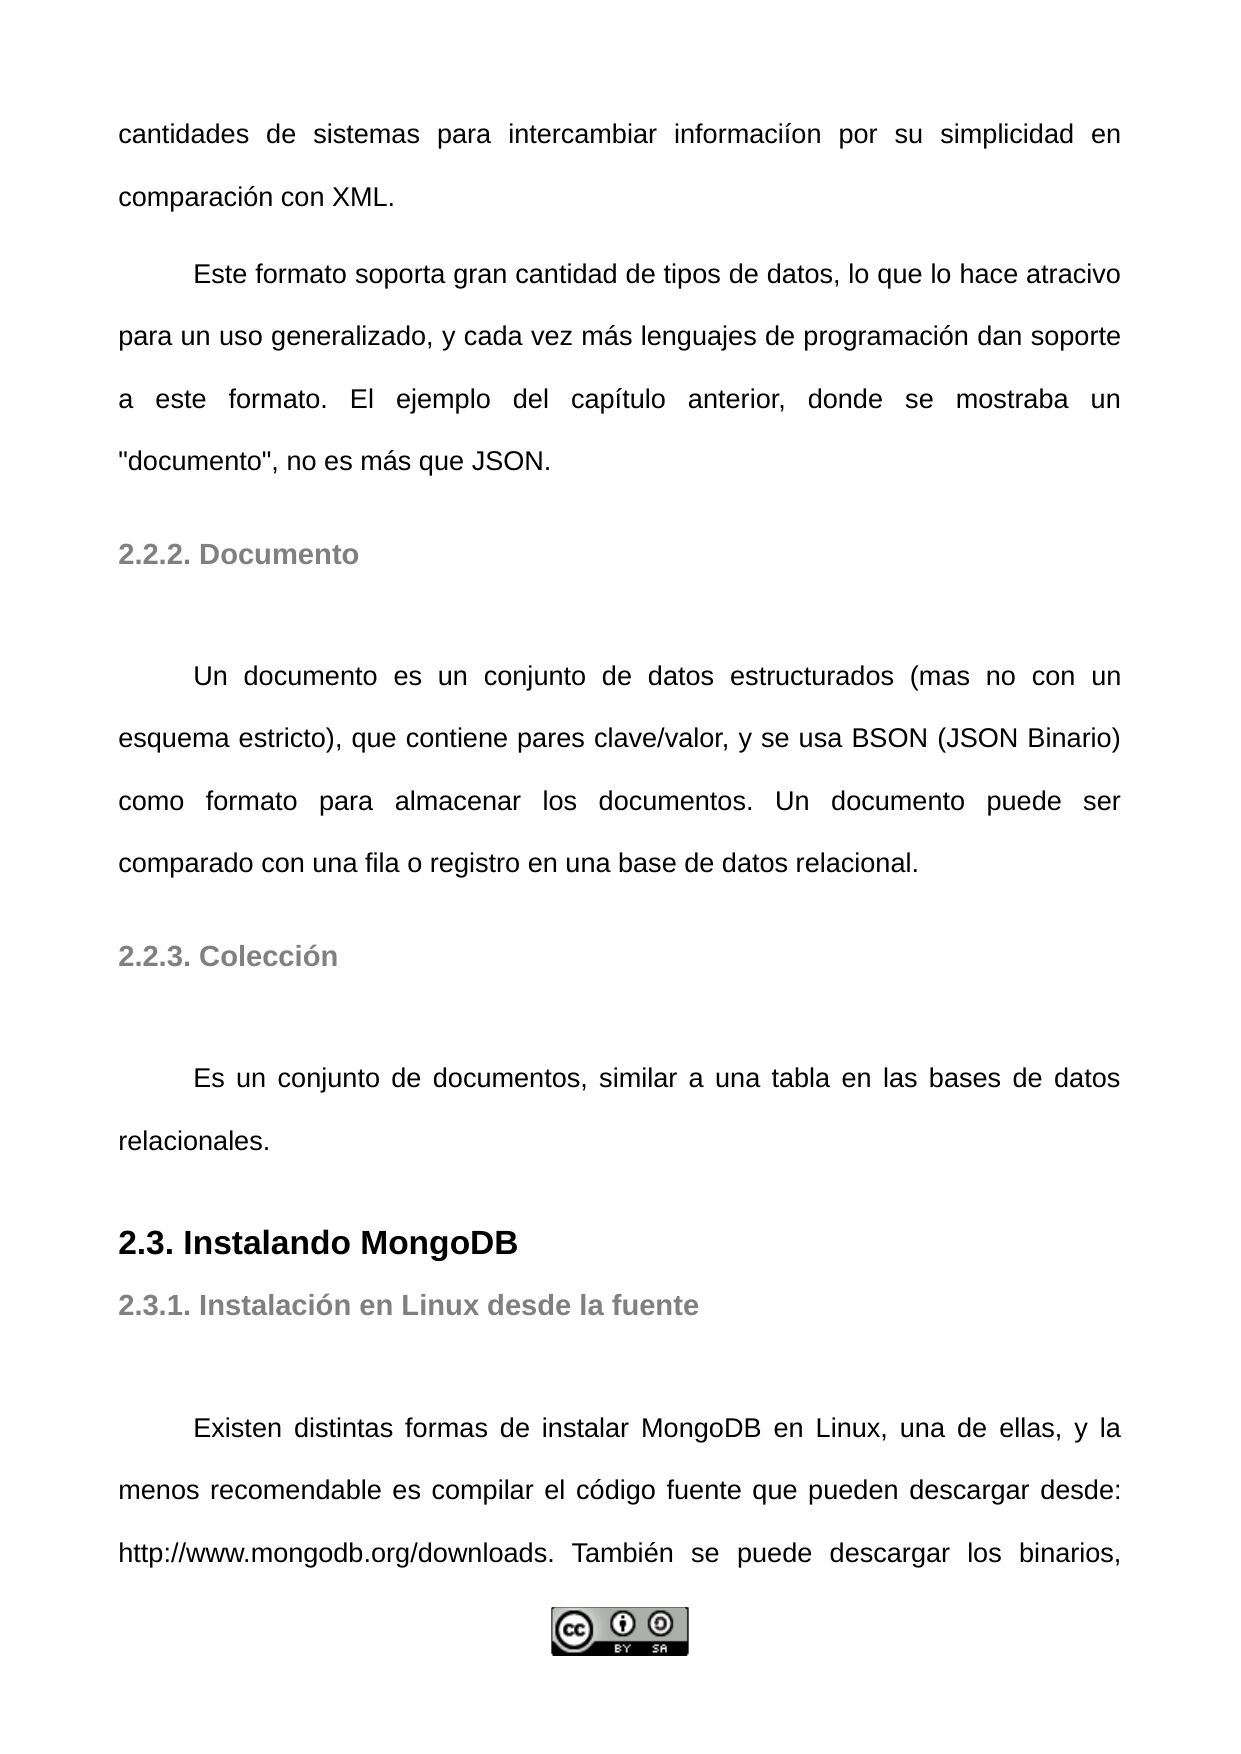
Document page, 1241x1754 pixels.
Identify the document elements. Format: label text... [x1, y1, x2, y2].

subtitle 2.2.2. Documento [118, 537, 1122, 570]
subtitle 2.3. Instalando MongoDB [118, 1223, 1122, 1261]
picture [551, 1607, 689, 1656]
subtitle 2.3.1. Instalación en Linux desde la fuente [118, 1288, 1122, 1322]
text cantidades de sistemas para intercambiar informaciíon por su simplicidad en comparación con XML. [118, 118, 1122, 212]
text Este formato soporta gran cantidad de tipos de datos, lo que lo hace atracivo para un uso generalizado, y cada vez más lenguajes de programación dan soporte a este formato. El ejemplo del capítulo anterior, donde se mostraba un "documento", no es más que JSON. [118, 258, 1122, 476]
subtitle 2.2.3. Colección [118, 939, 1122, 973]
text Existen distintas formas de instalar MongoDB en Linux, una de ellas, y la menos recomendable es compilar el código fuente que pueden descargar desde: http://www.mongodb.org/downloads. También se puede descargar los binarios, [118, 1412, 1122, 1568]
text Un documento es un conjunto de datos estructurados (mas no con un esquema estricto), que contiene pares clave/valor, y se usa BSON (JSON Binario) como formato para almacenar los documentos. Un documento puede ser comparado con una fila o registro en una base de datos relacional. [118, 660, 1122, 879]
text Es un conjunto de documentos, similar a una tabla en las bases de datos relacionales. [118, 1062, 1122, 1156]
